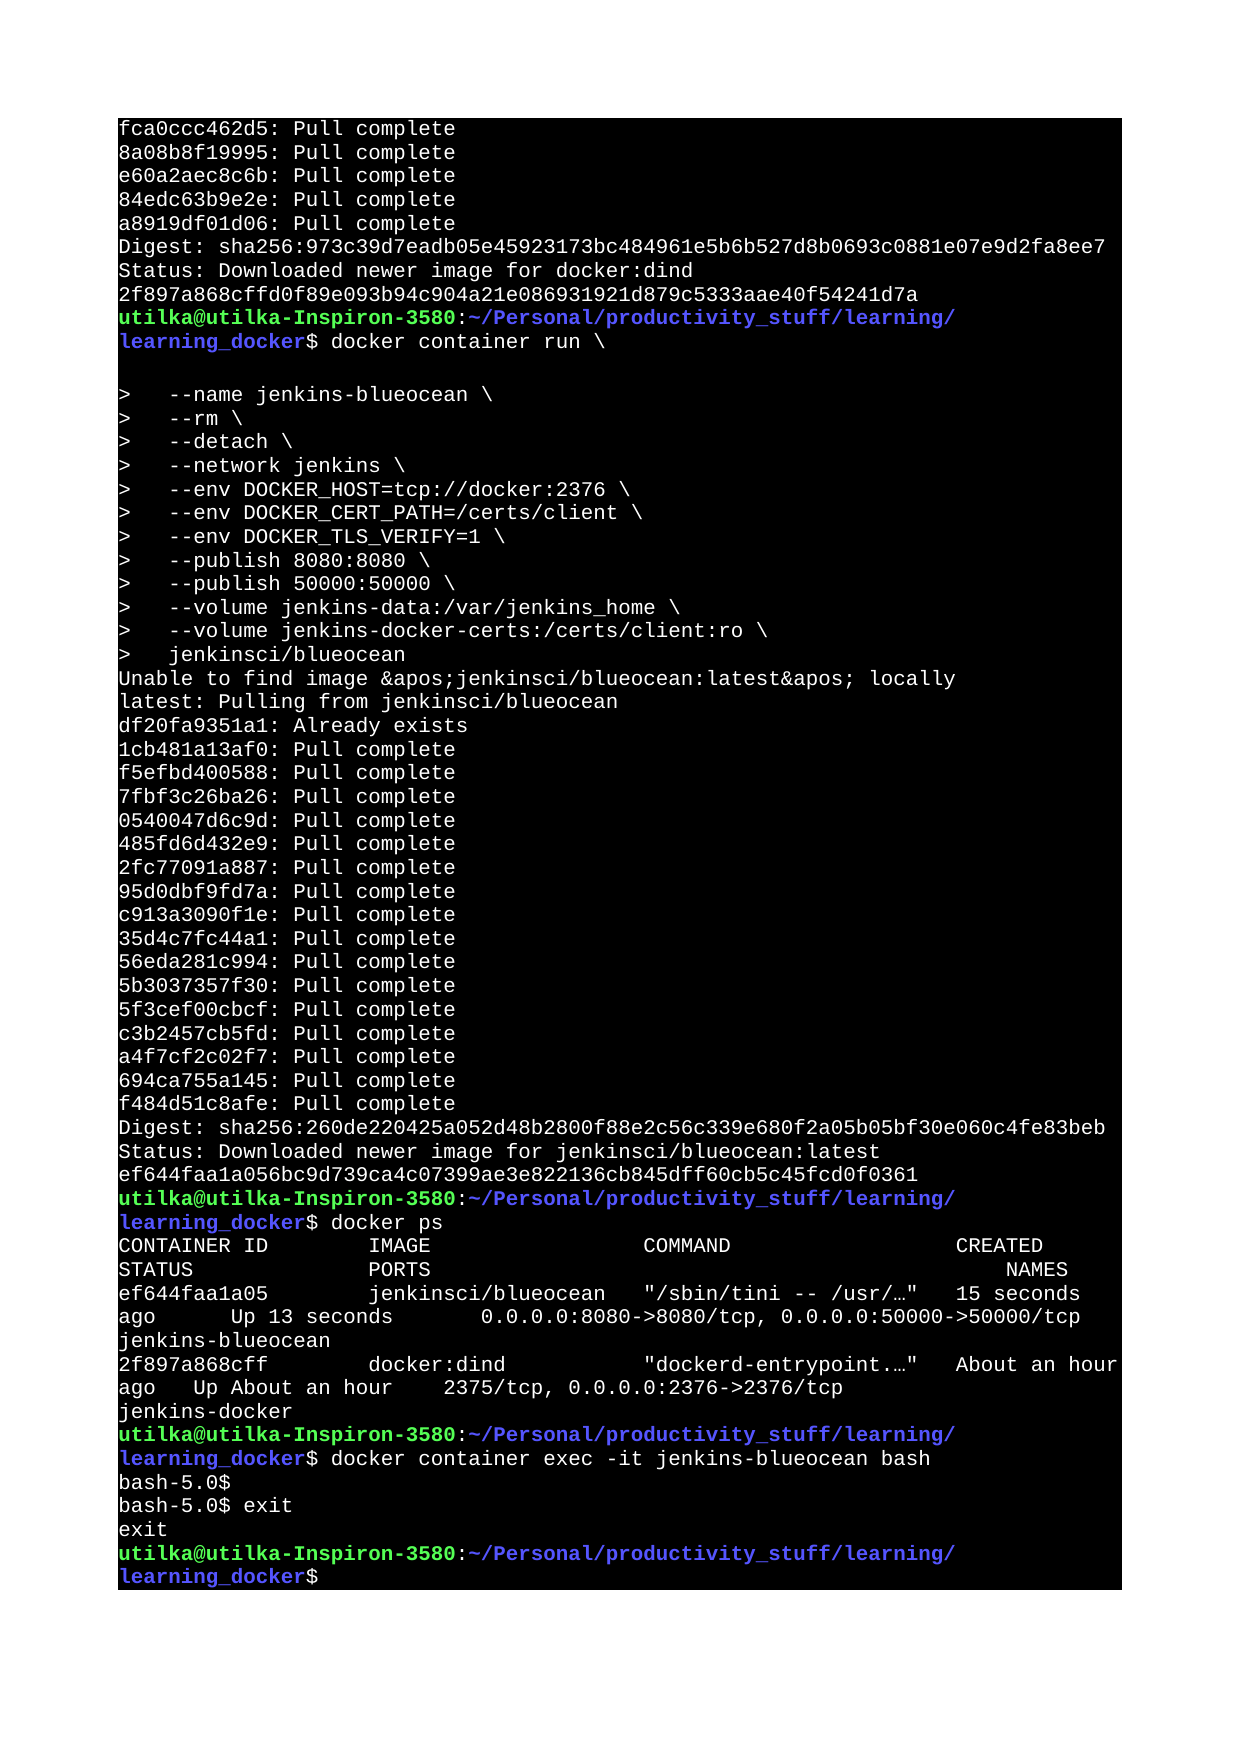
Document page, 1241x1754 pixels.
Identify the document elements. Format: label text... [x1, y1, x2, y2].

text 7fbf3c26ba26: Pull complete [118, 786, 1122, 810]
text Digest: sha256:260de220425a052d48b2800f88e2c56c339e680f2a05b05bf30e060c4fe83beb [118, 1117, 1122, 1141]
text Unable to find image &apos;jenkinsci/blueocean:latest&apos; locally [118, 668, 1122, 691]
text > --rm \ [118, 408, 1122, 431]
text 95d0dbf9fd7a: Pull complete [118, 881, 1122, 904]
text CONTAINER ID IMAGE COMMAND CREATED STATUS PORTS NAMES [118, 1235, 1122, 1283]
text 8a08b8f19995: Pull complete [118, 142, 1122, 165]
text > --env DOCKER_HOST=tcp://docker:2376 \ [118, 479, 1122, 502]
text Status: Downloaded newer image for docker:dind [118, 260, 1122, 284]
text > --volume jenkins-docker-certs:/certs/client:ro \ [118, 621, 1122, 644]
text 485fd6d432e9: Pull complete [118, 833, 1122, 857]
text 5f3cef00cbcf: Pull complete [118, 999, 1122, 1022]
text > --name jenkins-blueocean \ [118, 384, 1122, 408]
text 1cb481a13af0: Pull complete [118, 739, 1122, 762]
text > --publish 50000:50000 \ [118, 573, 1122, 597]
text 2f897a868cffd0f89e093b94c904a21e086931921d879c5333aae40f54241d7a utilka@utilka-Inspiron-3580:~/Personal/productivity_stuff/learning/learning_docker$ docker container run \ [118, 284, 1122, 354]
text utilka@utilka-Inspiron-3580:~/Personal/productivity_stuff/learning/learning_docker$ [118, 1543, 1122, 1590]
text a8919df01d06: Pull complete [118, 213, 1122, 236]
text df20fa9351a1: Already exists [118, 715, 1122, 739]
text > jenkinsci/blueocean [118, 644, 1122, 668]
text bash-5.0$ [118, 1472, 1122, 1495]
text Status: Downloaded newer image for jenkinsci/blueocean:latest [118, 1141, 1122, 1164]
text utilka@utilka-Inspiron-3580:~/Personal/productivity_stuff/learning/learning_docker$ docker ps [118, 1188, 1122, 1235]
text f484d51c8afe: Pull complete [118, 1093, 1122, 1117]
text > --detach \ [118, 431, 1122, 455]
text > --env DOCKER_TLS_VERIFY=1 \ [118, 526, 1122, 549]
text > --network jenkins \ [118, 455, 1122, 479]
text exit [118, 1519, 1122, 1543]
text > --publish 8080:8080 \ [118, 549, 1122, 573]
text a4f7cf2c02f7: Pull complete [118, 1046, 1122, 1070]
text 84edc63b9e2e: Pull complete [118, 189, 1122, 213]
text 2fc77091a887: Pull complete [118, 857, 1122, 881]
text bash-5.0$ exit [118, 1495, 1122, 1519]
text f5efbd400588: Pull complete [118, 762, 1122, 786]
text latest: Pulling from jenkinsci/blueocean [118, 691, 1122, 715]
text 0540047d6c9d: Pull complete [118, 810, 1122, 833]
text 694ca755a145: Pull complete [118, 1070, 1122, 1093]
text 2f897a868cff docker:dind "dockerd-entrypoint.…" About an hour ago Up About an hour 2375/tcp, 0.0.0.0:2376->2376/tcp jenkins-docker utilka@utilka-Inspiron-3580:~/Personal/productivity_stuff/learning/learning_docker$ docker container exec -it jenkins-blueocean bash [118, 1353, 1122, 1472]
text ef644faa1a05 jenkinsci/blueocean "/sbin/tini -- /usr/…" 15 seconds ago Up 13 seconds 0.0.0.0:8080->8080/tcp, 0.0.0.0:50000->50000/tcp jenkins-blueocean [118, 1283, 1122, 1353]
text fca0ccc462d5: Pull complete [118, 118, 1122, 142]
text e60a2aec8c6b: Pull complete [118, 165, 1122, 189]
text c913a3090f1e: Pull complete [118, 904, 1122, 928]
text ef644faa1a056bc9d739ca4c07399ae3e822136cb845dff60cb5c45fcd0f0361 [118, 1164, 1122, 1188]
text > --volume jenkins-data:/var/jenkins_home \ [118, 597, 1122, 621]
text Digest: sha256:973c39d7eadb05e45923173bc484961e5b6b527d8b0693c0881e07e9d2fa8ee7 [118, 236, 1122, 260]
text > --env DOCKER_CERT_PATH=/certs/client \ [118, 502, 1122, 526]
text 5b3037357f30: Pull complete [118, 975, 1122, 999]
text 35d4c7fc44a1: Pull complete [118, 928, 1122, 952]
text c3b2457cb5fd: Pull complete [118, 1022, 1122, 1046]
text 56eda281c994: Pull complete [118, 952, 1122, 975]
